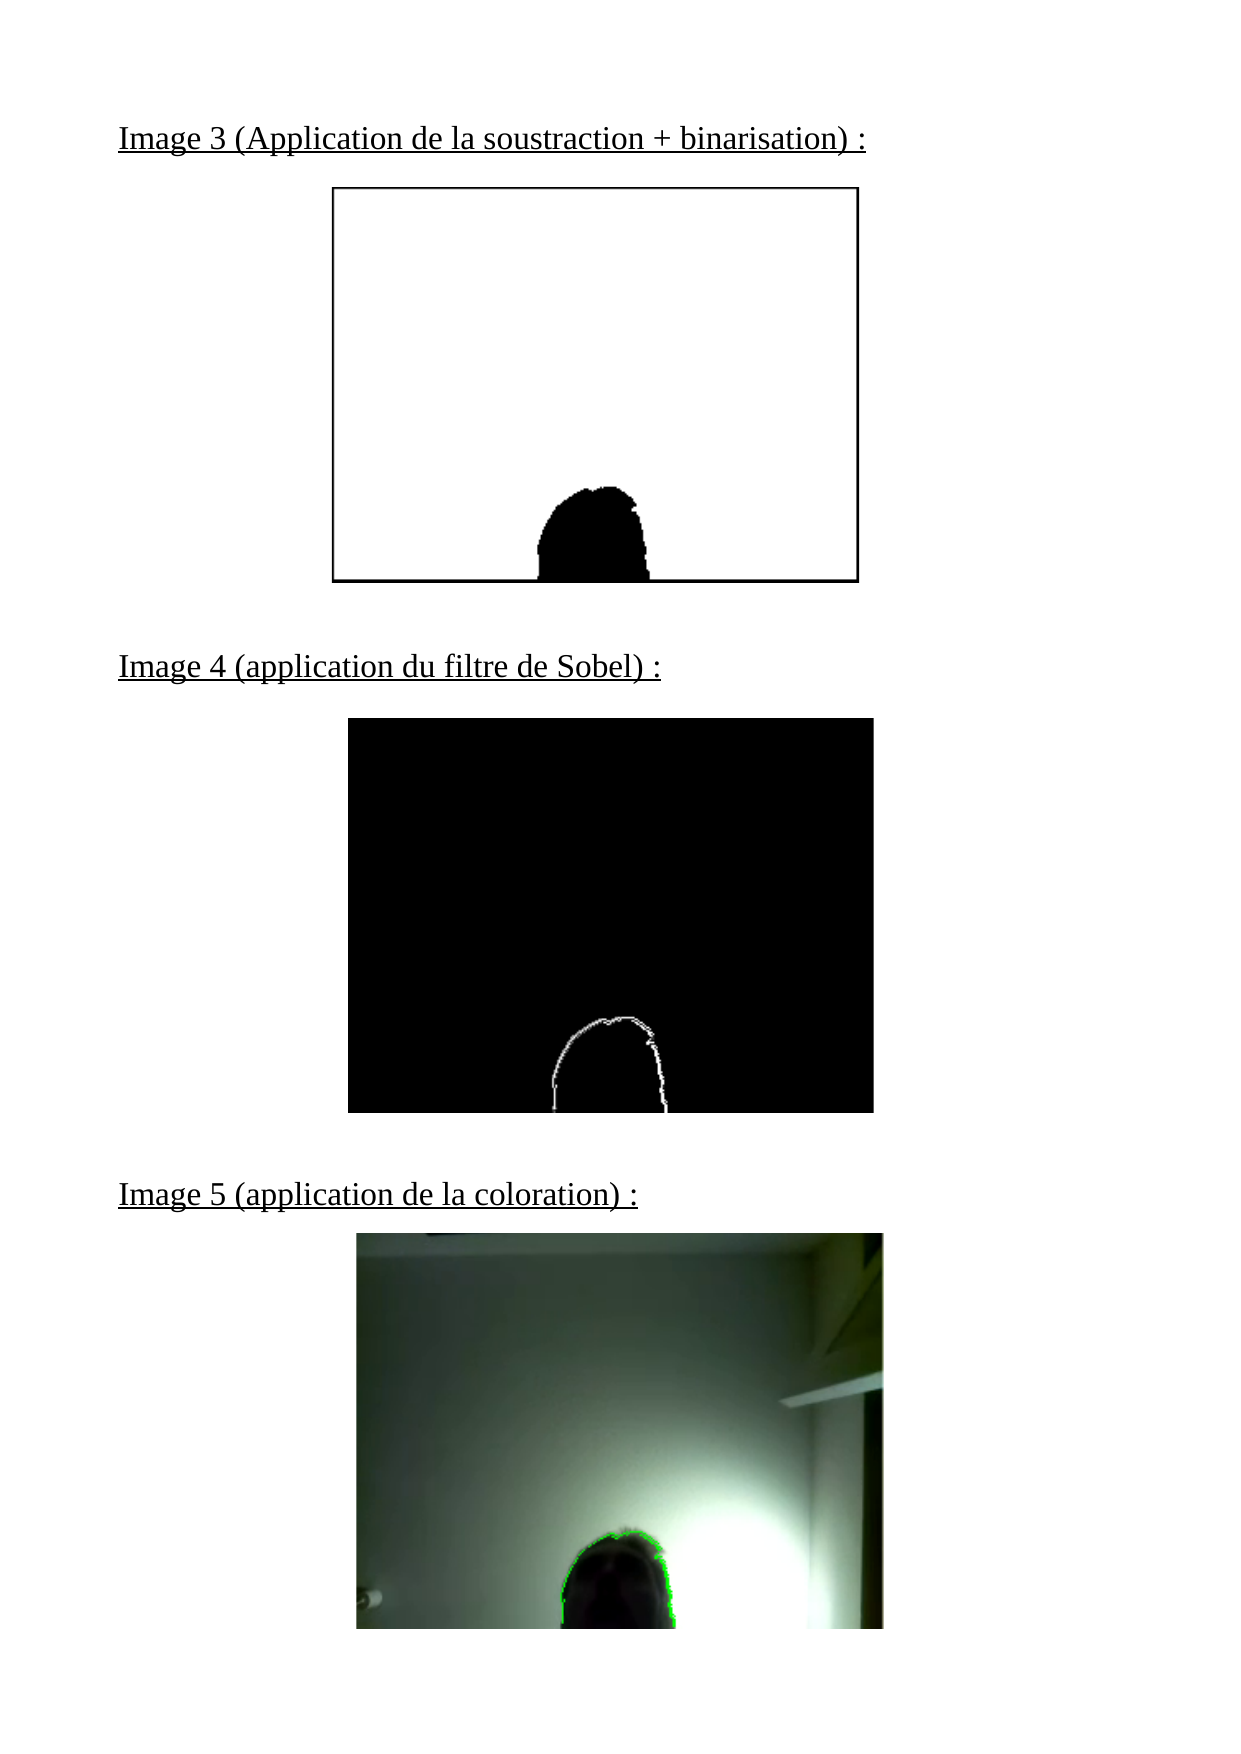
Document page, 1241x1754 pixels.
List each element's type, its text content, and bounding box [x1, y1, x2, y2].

text Image 3 (Application de la soustraction + binarisation) : [118, 118, 1122, 156]
picture [356, 1233, 884, 1629]
picture [348, 718, 874, 1113]
picture [331, 187, 860, 583]
text Image 4 (application du filtre de Sobel) : [118, 646, 1122, 684]
text Image 5 (application de la coloration) : [118, 1174, 1122, 1212]
